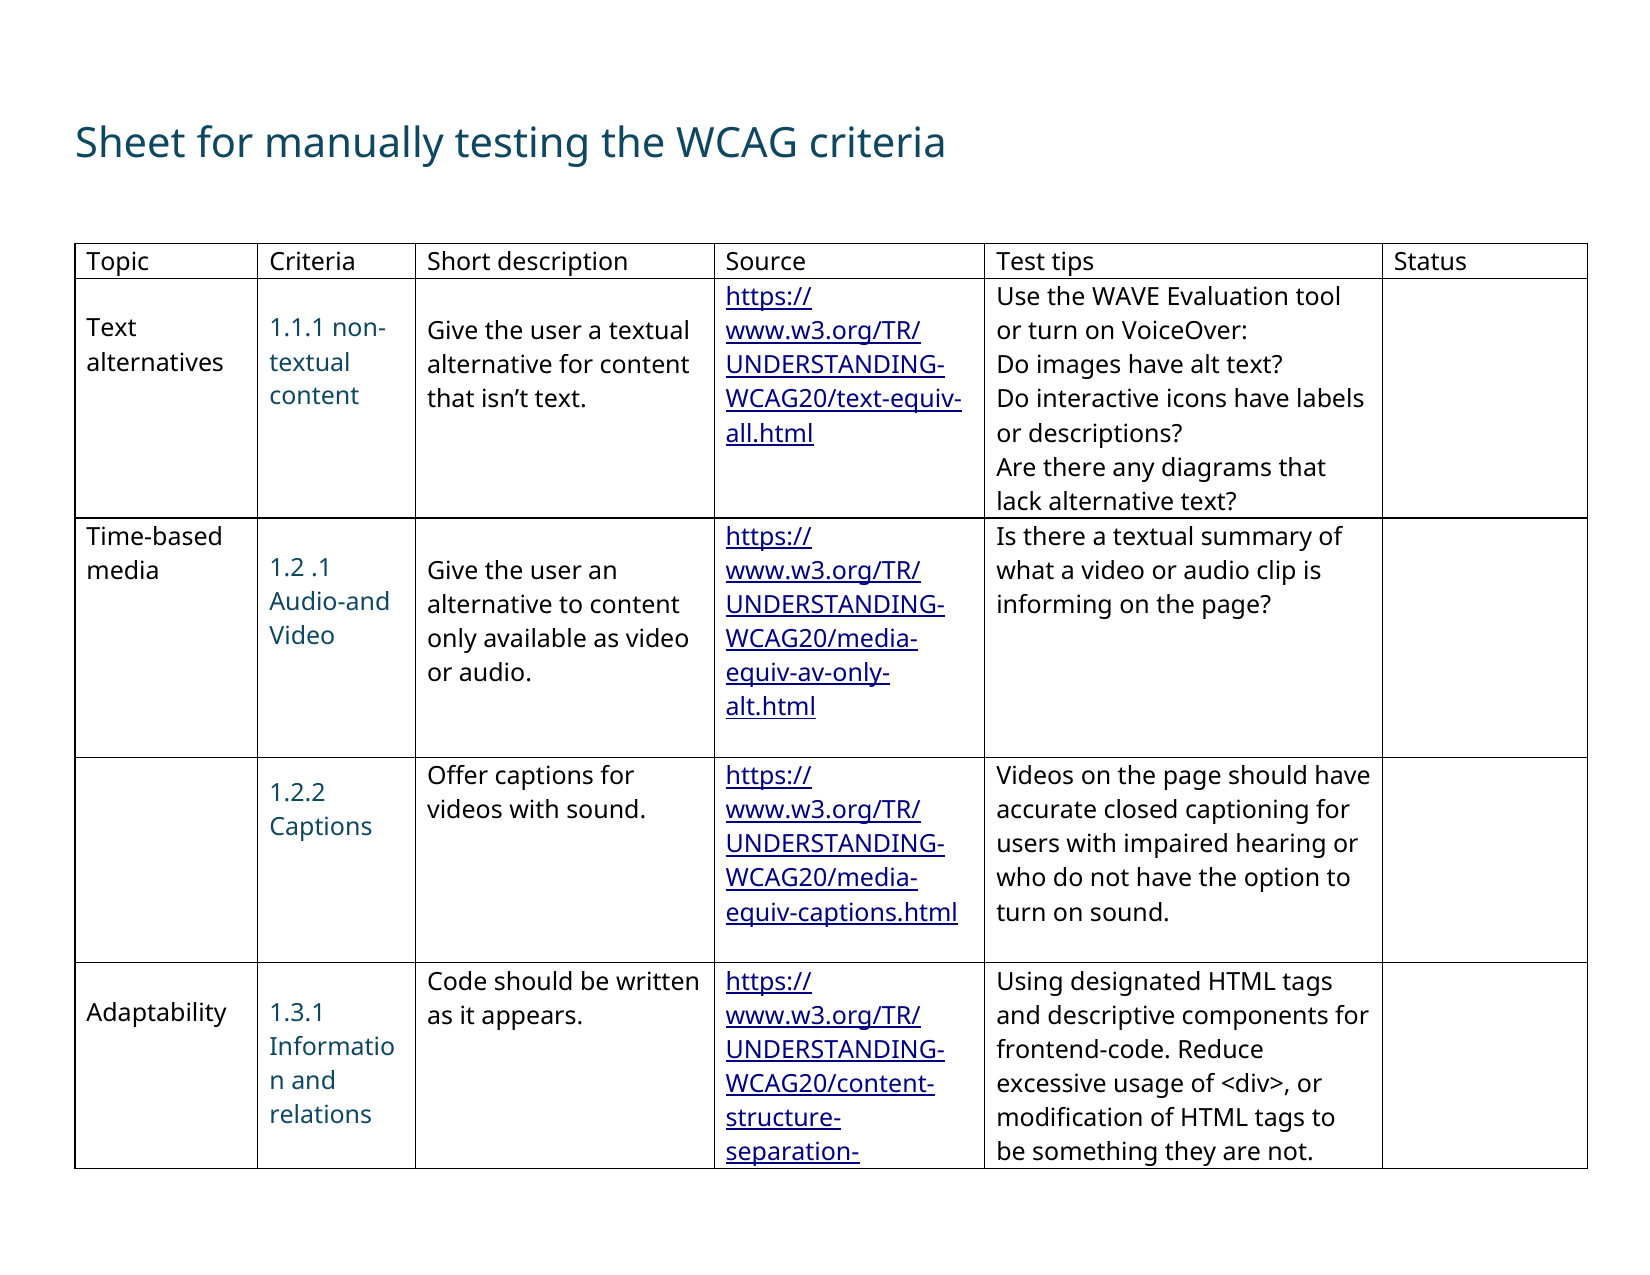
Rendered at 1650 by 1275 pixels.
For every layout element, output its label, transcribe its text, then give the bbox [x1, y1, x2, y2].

table_cell [1383, 519, 1587, 757]
table_cell [1383, 279, 1587, 517]
table_cell Code should be written as it appears. [416, 963, 714, 1168]
table_cell Adaptability [76, 963, 257, 1168]
table_cell 1.2.2 Captions [258, 758, 415, 962]
table_header Topic [76, 244, 257, 278]
table_header Status [1383, 244, 1587, 278]
table_cell https://www.w3.org/TR/UNDERSTANDING-WCAG20/text-equiv-all.html [715, 279, 984, 517]
table_header Test tips [985, 244, 1382, 278]
table_cell Using designated HTML tags and descriptive components for frontend-code. Reduce excessive usage of <div>, or modification of HTML tags to be something they are not. [985, 963, 1382, 1168]
table_cell Is there a textual summary of what a video or audio clip is informing on the page? [985, 519, 1382, 757]
table_cell 1.1.1 non-textual content [258, 279, 415, 517]
subtitle Sheet for manually testing the WCAG criteria [75, 112, 1575, 169]
table_cell [1383, 758, 1587, 962]
table_header Source [715, 244, 984, 278]
table_header Short description [416, 244, 714, 278]
table_cell https://www.w3.org/TR/UNDERSTANDING-WCAG20/media-equiv-av-only-alt.html [715, 519, 984, 757]
table_header Criteria [258, 244, 415, 278]
table_cell Text alternatives [76, 279, 257, 517]
table_cell [1383, 963, 1587, 1168]
table_cell Videos on the page should have accurate closed captioning for users with impaired hearing or who do not have the option to turn on sound. [985, 758, 1382, 962]
table_cell https://www.w3.org/TR/UNDERSTANDING-WCAG20/media-equiv-captions.html [715, 758, 984, 962]
table_cell Time-based media [76, 519, 257, 757]
table_cell https://www.w3.org/TR/UNDERSTANDING-WCAG20/content-structure-separation- [715, 963, 984, 1168]
table_cell Give the user a textual alternative for content that isn’t text. [416, 279, 714, 517]
table_cell 1.3.1 Information and relations [258, 963, 415, 1168]
table_cell [76, 758, 257, 962]
table_cell 1.2 .1 Audio-and Video [258, 519, 415, 757]
table_cell Offer captions for videos with sound. [416, 758, 714, 962]
table_cell Give the user an alternative to content only available as video or audio. [416, 519, 714, 757]
table_cell Use the WAVE Evaluation tool or turn on VoiceOver: Do images have alt text? Do interactive icons have labels or descriptions? Are there any diagrams that lack alternative text? [985, 279, 1382, 517]
